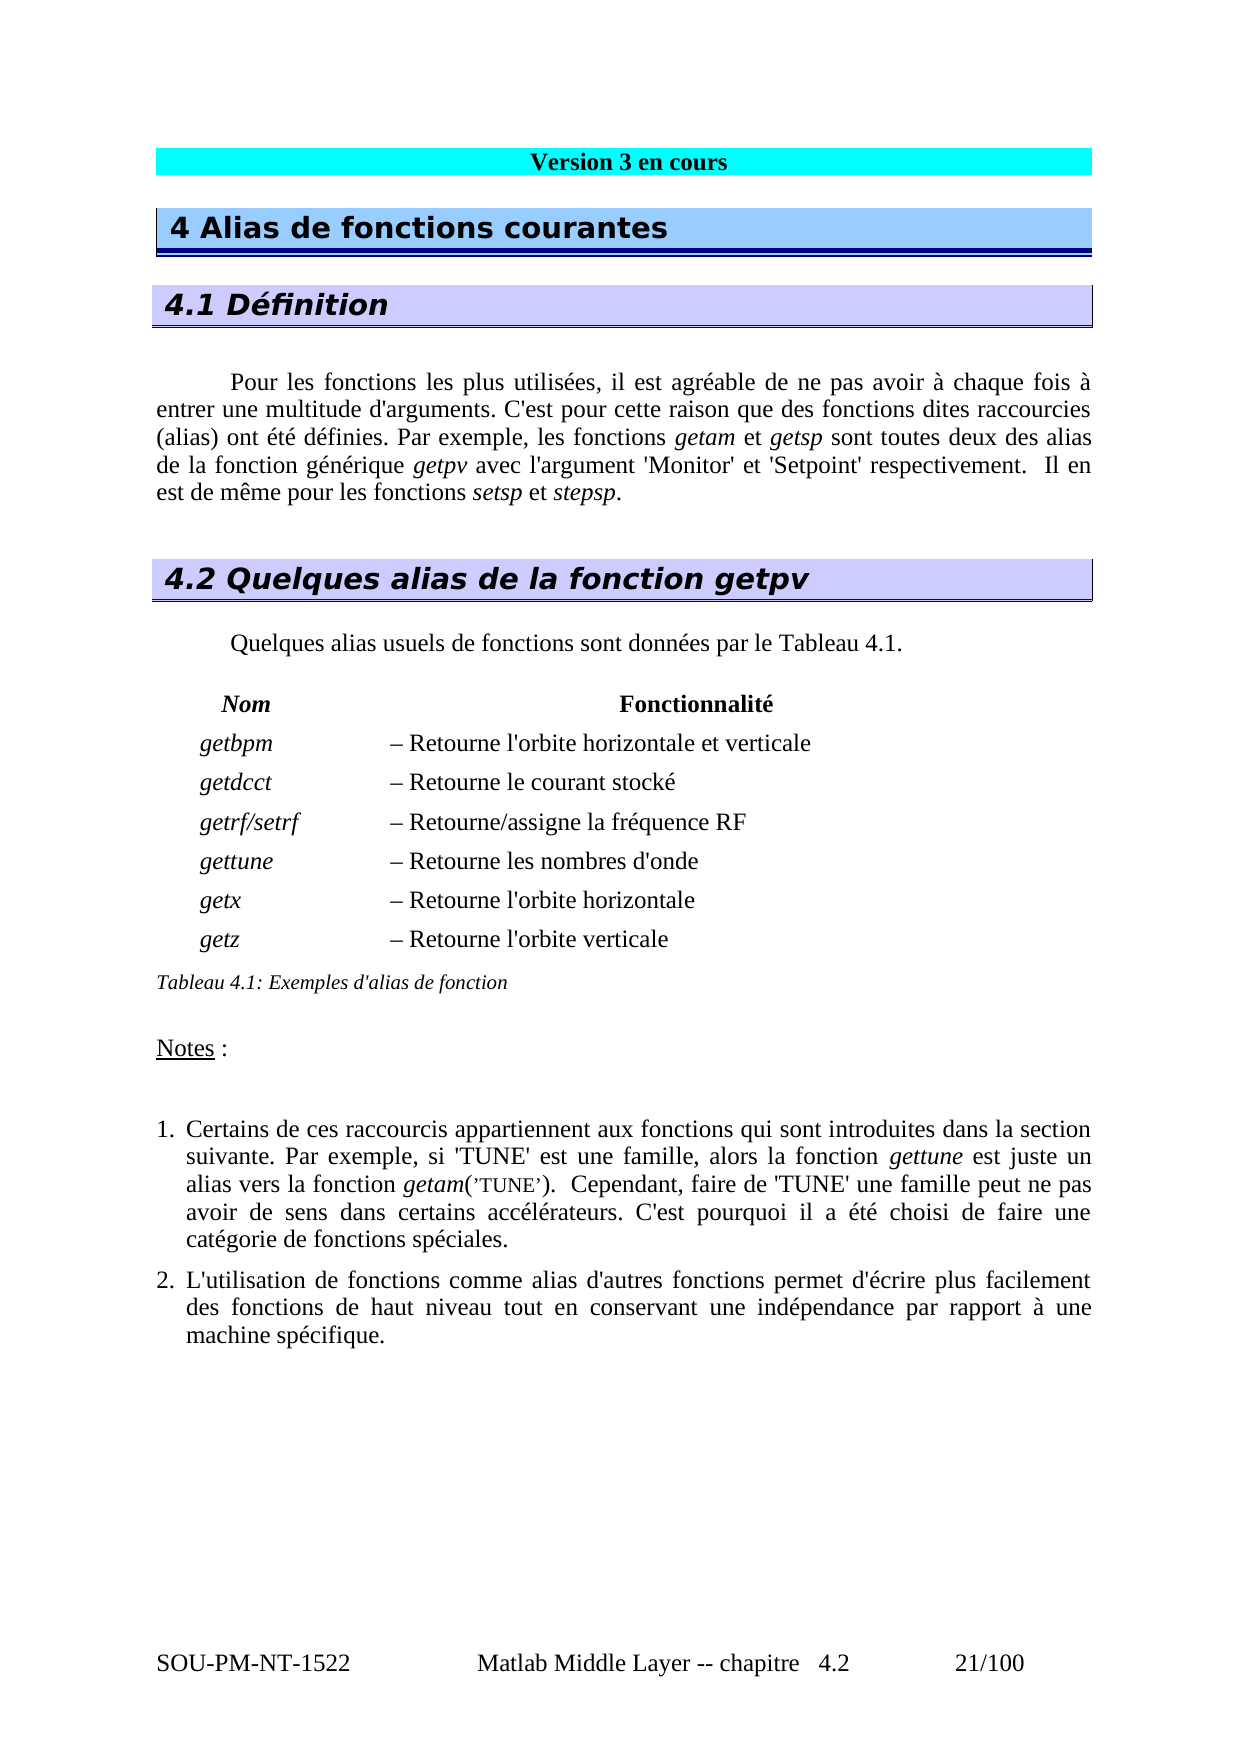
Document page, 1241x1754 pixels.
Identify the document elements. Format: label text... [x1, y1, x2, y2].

table_cell – Retourne le courant stocké [347, 763, 1008, 802]
table_header Nom [156, 684, 347, 723]
table_cell – Retourne l'orbite verticale [347, 919, 1008, 958]
table_cell – Retourne/assigne la fréquence RF [347, 802, 1008, 841]
table_cell getx [156, 880, 347, 919]
table_cell – Retourne les nombres d'onde [347, 841, 1008, 880]
subtitle Alias de fonctions courantes [157, 208, 1092, 248]
table_cell – Retourne l'orbite horizontale et verticale [347, 724, 1008, 763]
table_cell getz [156, 919, 347, 958]
text Notes : [156, 1034, 1092, 1062]
table_cell getbpm [156, 724, 347, 763]
subtitle Définition [152, 285, 1092, 325]
table_cell gettune [156, 841, 347, 880]
table_cell getrf/setrf [156, 802, 347, 841]
table_header Fonctionnalité [347, 684, 1008, 723]
text Quelques alias usuels de fonctions sont données par le Tableau 4.1. [156, 629, 1092, 657]
text Tableau 4.1: Exemples d'alias de fonction [156, 971, 1092, 994]
text Pour les fonctions les plus utilisées, il est agréable de ne pas avoir à chaque fois à entrer une multitude d'arguments. C'est pour cette raison que des fonctions dites raccourcies (alias) ont été définies. Par exemple, les fonctions getam et getsp sont toutes deux des alias de la fonction générique getpv avec l'argument 'Monitor' et 'Setpoint' respectivement. Il en est de même pour les fonctions setsp et stepsp. [156, 368, 1092, 506]
subtitle Quelques alias de la fonction getpv [152, 559, 1092, 599]
table_cell getdcct [156, 763, 347, 802]
list Certains de ces raccourcis appartiennent aux fonctions qui sont introduites dans la section suivante. Par exemple, si 'TUNE' est une famille, alors la fonction gettune est juste un alias vers la fonction getam(’TUNE’). Cependant, faire de 'TUNE' une famille peut ne pas avoir de sens dans certains accélérateurs. C'est pourquoi il a été choisi de faire une catégorie de fonctions spéciales. [156, 1115, 1092, 1253]
table_cell – Retourne l'orbite horizontale [347, 880, 1008, 919]
list L'utilisation de fonctions comme alias d'autres fonctions permet d'écrire plus facilement des fonctions de haut niveau tout en conservant une indépendance par rapport à une machine spécifique. [156, 1266, 1092, 1349]
